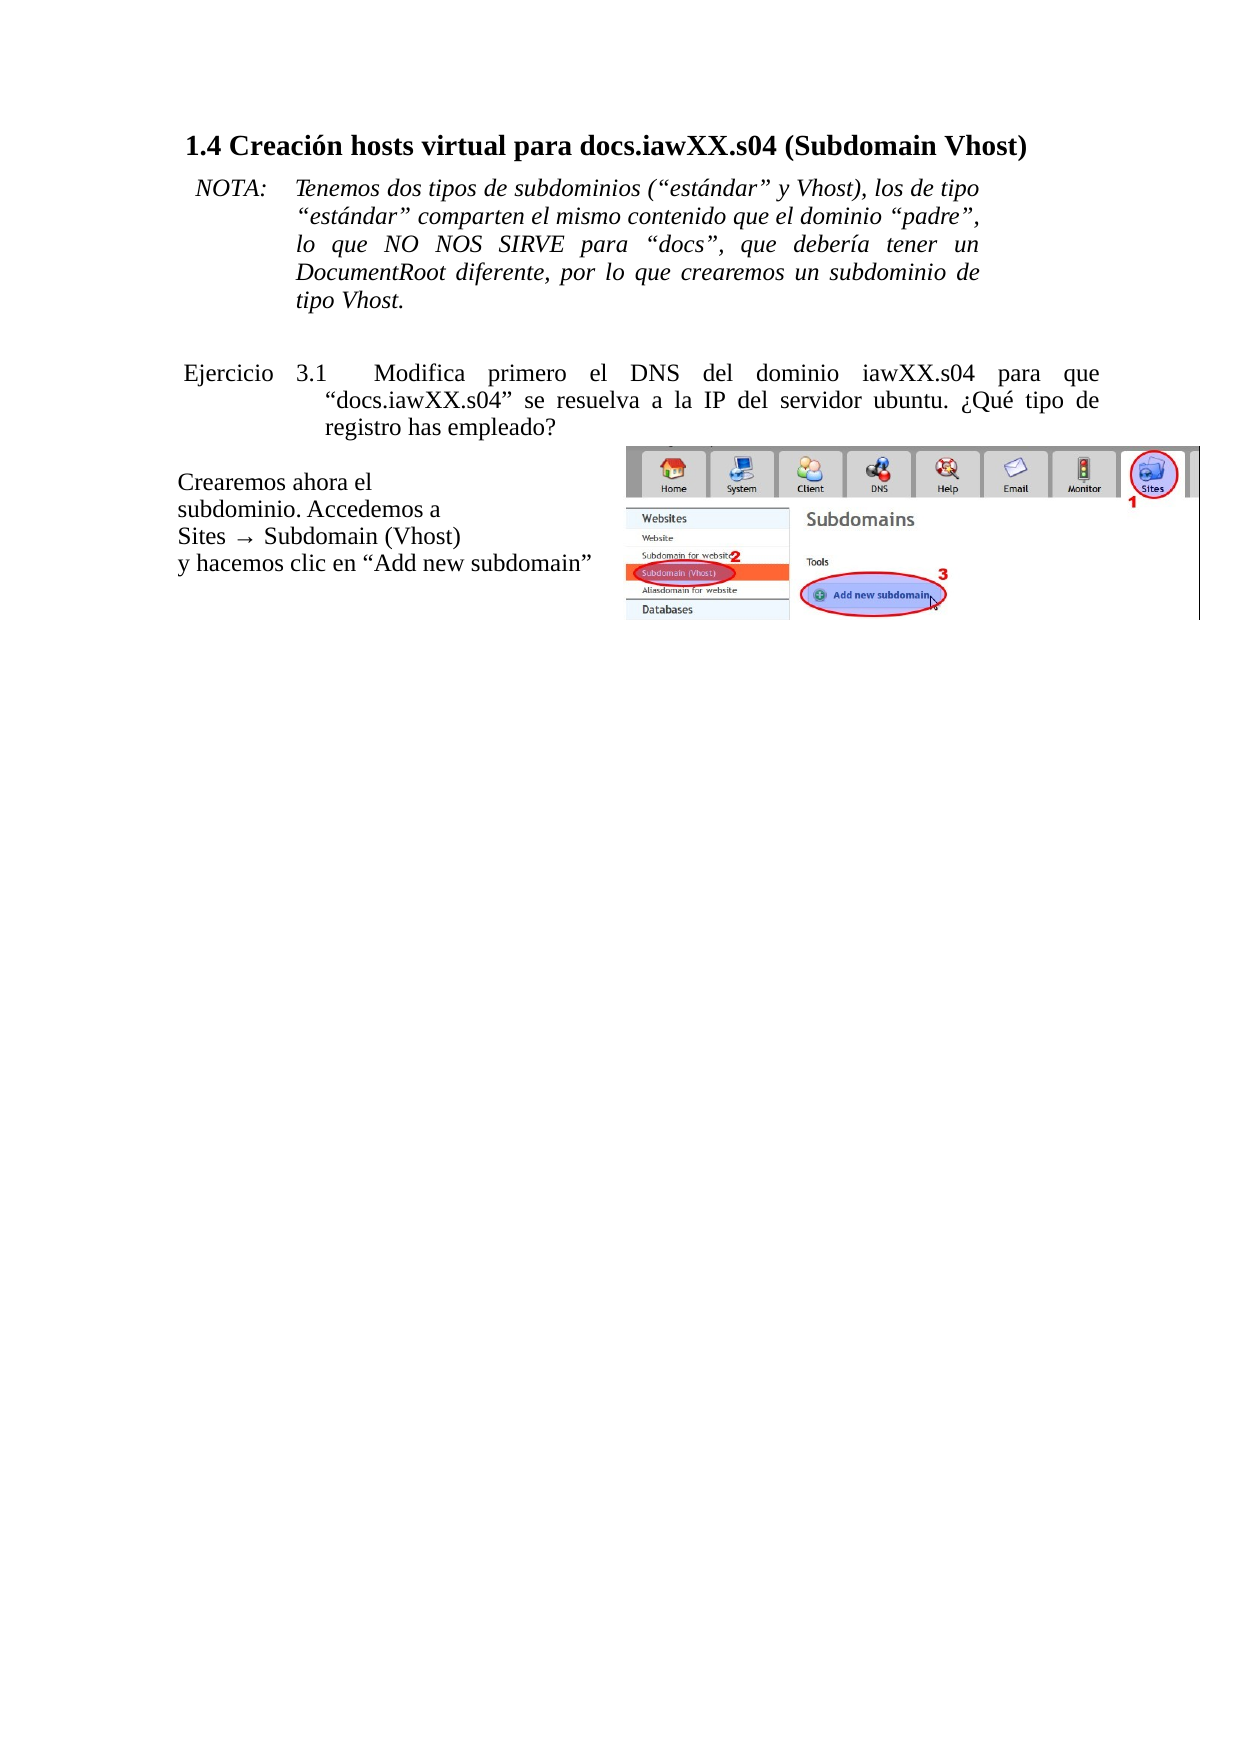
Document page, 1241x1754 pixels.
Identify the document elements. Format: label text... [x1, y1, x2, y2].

text y hacemos clic en “Add new subdomain” [177, 550, 623, 577]
text Ejercicio 3.1 Modifica primero el DNS del dominio iawXX.s04 para que “docs.iawXX.s04” se resuelva a la IP del servidor ubuntu. ¿Qué tipo de registro has empleado? [183, 360, 1100, 441]
text 1.4 Creación hosts virtual para docs.iawXX.s04 (Subdomain Vhost) [185, 128, 1163, 162]
text Sites → Subdomain (Vhost) [177, 523, 623, 550]
picture [623, 446, 1200, 620]
text Crearemos ahora el subdominio. Accedemos a [177, 469, 459, 523]
text NOTA: Tenemos dos tipos de subdominios (“estándar” y Vhost), los de tipo “estándar” comparten el mismo contenido que el dominio “padre”, lo que NO NOS SIRVE para “docs”, que debería tener un DocumentRoot diferente, por lo que crearemos un subdominio de tipo Vhost. [195, 173, 980, 314]
